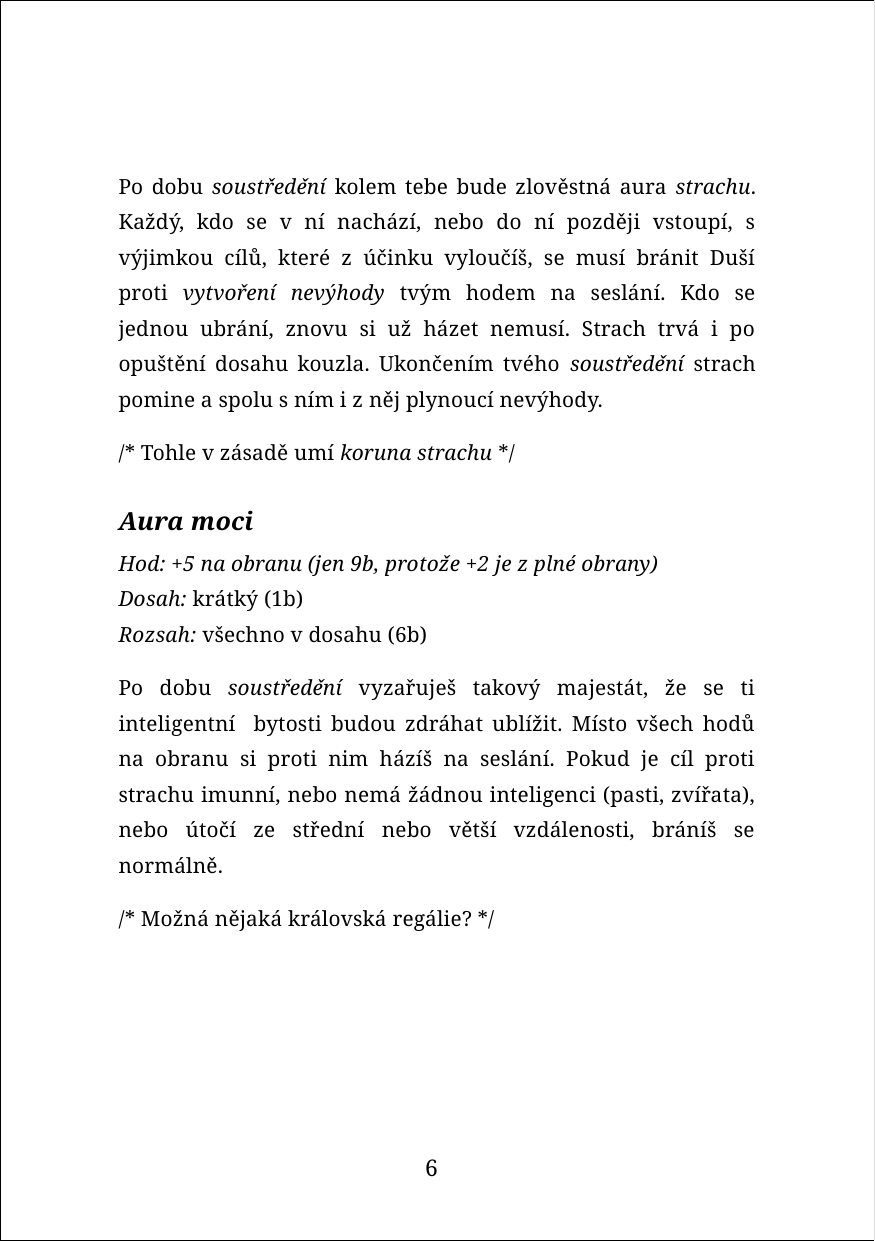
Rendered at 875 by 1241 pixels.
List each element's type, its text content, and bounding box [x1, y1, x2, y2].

subtitle Aura moci [118, 503, 756, 537]
text /* Tohle v zásadě umí koruna strachu */ [118, 438, 756, 467]
text Po dobu soustředění vyzařuješ takový majestát, že se ti inteligentní bytosti budou zdráhat ublížit. Místo všech hodů na obranu si proti nim házíš na seslání. Pokud je cíl proti strachu imunní, nebo nemá žádnou inteligenci (pasti, zvířata), nebo útočí ze střední nebo větší vzdálenosti, bráníš se normálně. [118, 673, 756, 879]
text Po dobu soustředění kolem tebe bude zlověstná aura strachu. Každý, kdo se v ní nachází, nebo do ní později vstoupí, s výjimkou cílů, které z účinku vyloučíš, se musí bránit Duší proti vytvoření nevýhody tvým hodem na seslání. Kdo se jednou ubrání, znovu si už házet nemusí. Strach trvá i po opuštění dosahu kouzla. Ukončením tvého soustředění strach pomine a spolu s ním i z něj plynoucí nevýhody. [118, 172, 756, 413]
text Hod: +5 na obranu (jen 9b, protože +2 je z plné obrany) Dosah: krátký (1b) Rozsah: všechno v dosahu (6b) [118, 549, 756, 648]
text /* Možná nějaká královská regálie? */ [118, 904, 756, 932]
